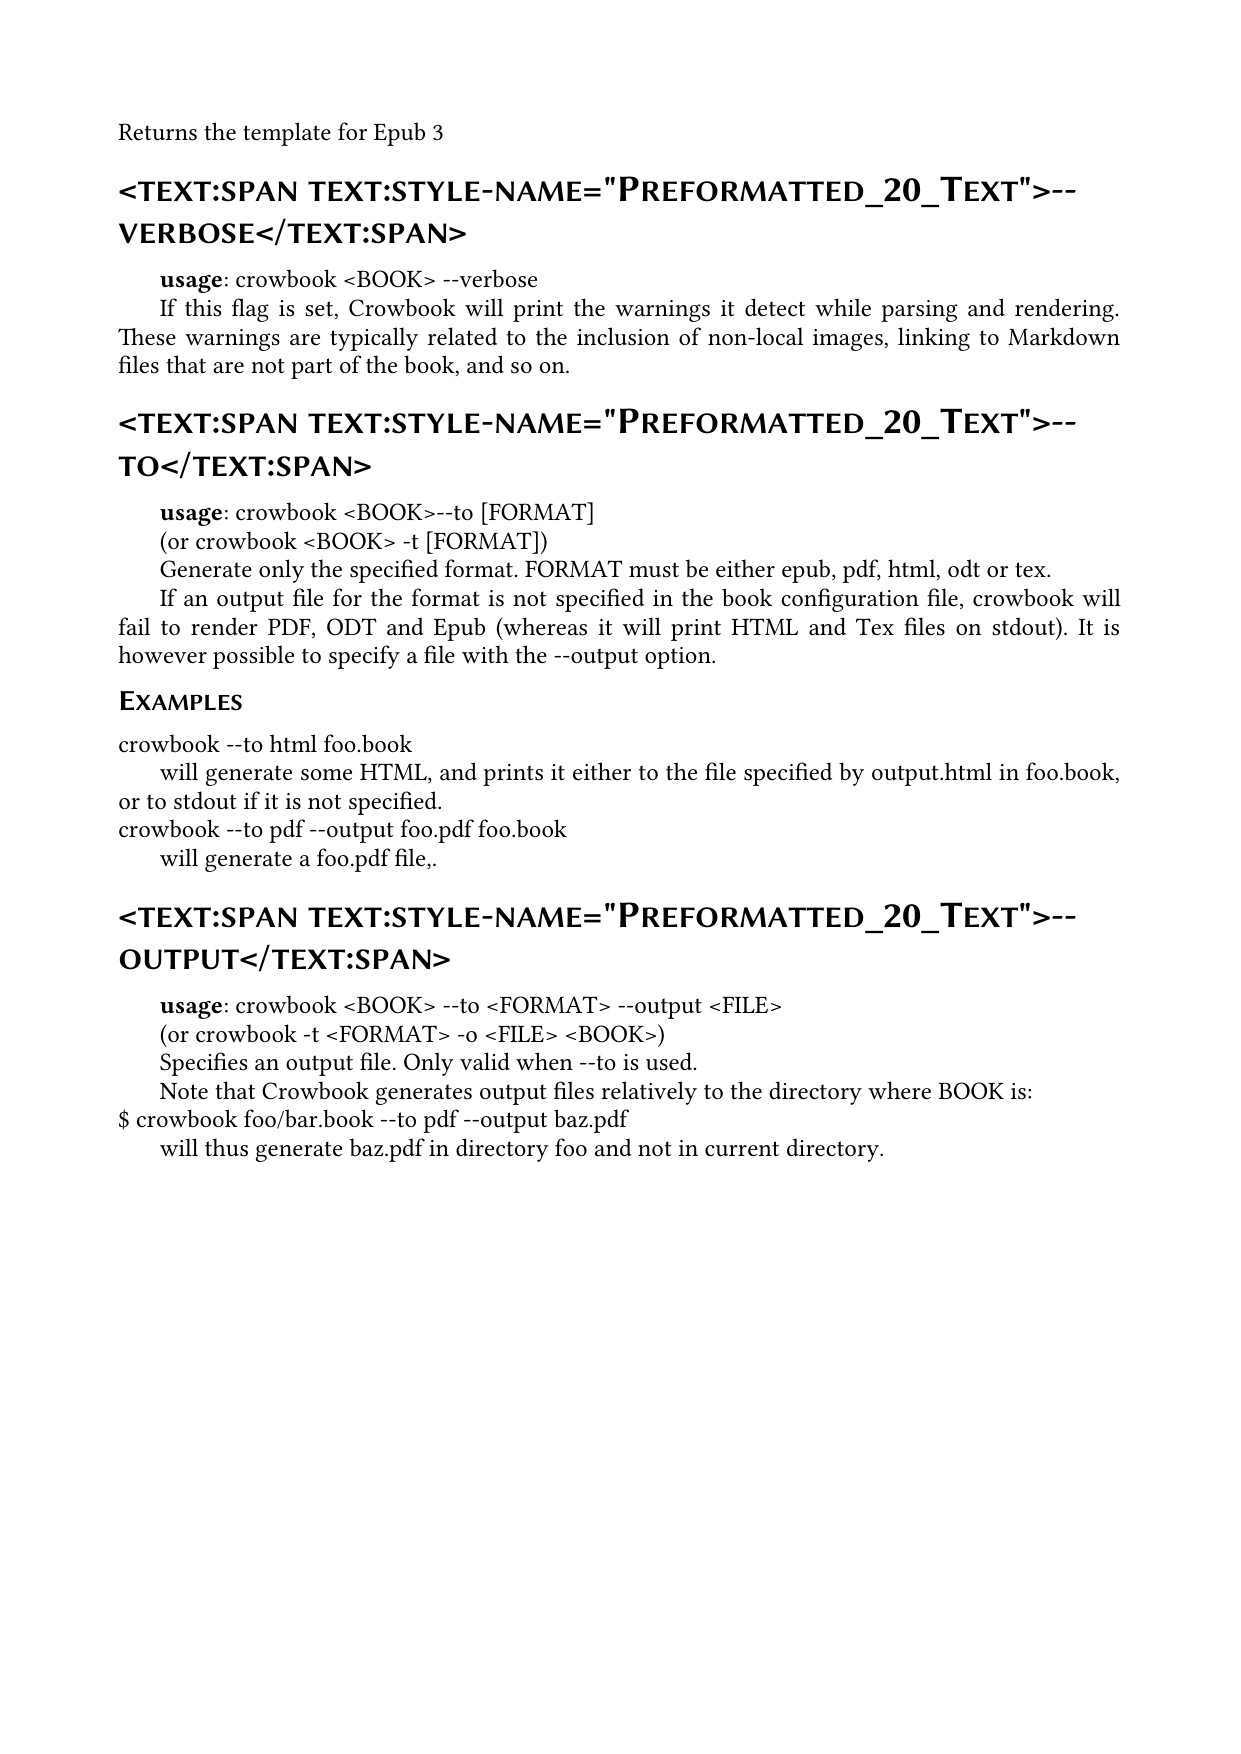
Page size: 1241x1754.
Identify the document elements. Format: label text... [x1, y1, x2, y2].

text will generate some HTML, and prints it either to the file specified by output.html in foo.book, or to stdout if it is not specified. [118, 758, 1122, 816]
text will thus generate baz.pdf in directory foo and not in current directory. [118, 1134, 1122, 1163]
subtitle <text:span text:style-name="Preformatted_20_Text">--output</text:span> [118, 893, 1122, 979]
text Specifies an output file. Only valid when --to is used. [118, 1048, 1122, 1077]
text Generate only the specified format. FORMAT must be either epub, pdf, html, odt or tex. [118, 555, 1122, 584]
text (or crowbook -t <FORMAT> -o <FILE> <BOOK>) [118, 1020, 1122, 1048]
text Returns the template for Epub 3 [118, 118, 1122, 147]
text crowbook --to html foo.book [118, 730, 1122, 758]
text will generate a foo.pdf file,. [118, 844, 1122, 873]
text crowbook --to pdf --output foo.pdf foo.book [118, 816, 1122, 844]
text (or crowbook <BOOK> -t [FORMAT]) [118, 527, 1122, 555]
text If this flag is set, Crowbook will print the warnings it detect while parsing and rendering. These warnings are typically related to the inclusion of non-local images, linking to Markdown files that are not part of the book, and so on. [118, 294, 1122, 379]
subtitle Examples [118, 684, 1122, 717]
text $ crowbook foo/bar.book --to pdf --output baz.pdf [118, 1106, 1122, 1134]
subtitle <text:span text:style-name="Preformatted_20_Text">--to</text:span> [118, 400, 1122, 486]
text usage: crowbook <BOOK>--to [FORMAT] [118, 498, 1122, 527]
text usage: crowbook <BOOK> --verbose [118, 265, 1122, 294]
text usage: crowbook <BOOK> --to <FORMAT> --output <FILE> [118, 991, 1122, 1020]
text If an output file for the format is not specified in the book configuration file, crowbook will fail to render PDF, ODT and Epub (whereas it will print HTML and Tex files on stdout). It is however possible to specify a file with the --output option. [118, 584, 1122, 669]
subtitle <text:span text:style-name="Preformatted_20_Text">--verbose</text:span> [118, 167, 1122, 253]
text Note that Crowbook generates output files relatively to the directory where BOOK is: [118, 1077, 1122, 1106]
